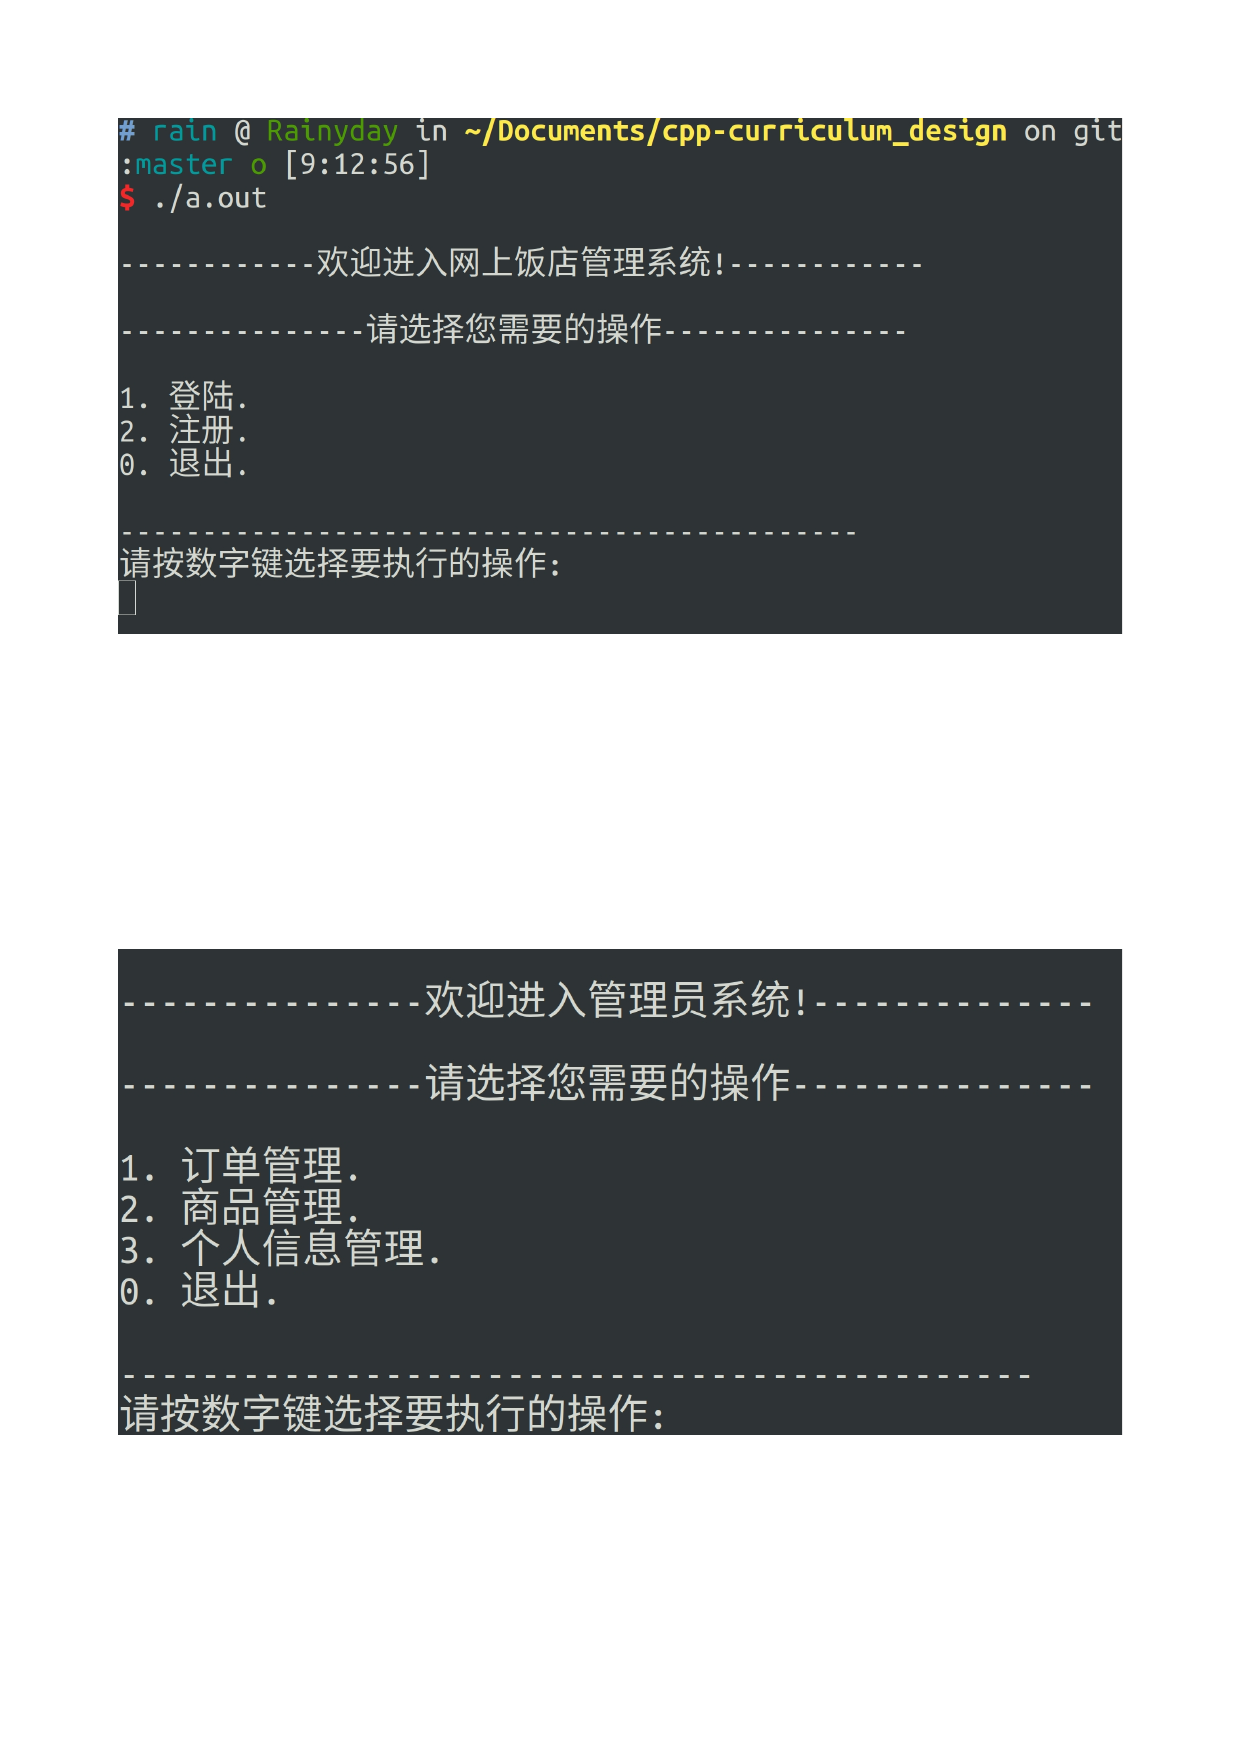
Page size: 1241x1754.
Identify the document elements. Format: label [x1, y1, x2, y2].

picture [118, 949, 1123, 1435]
picture [118, 118, 1123, 634]
